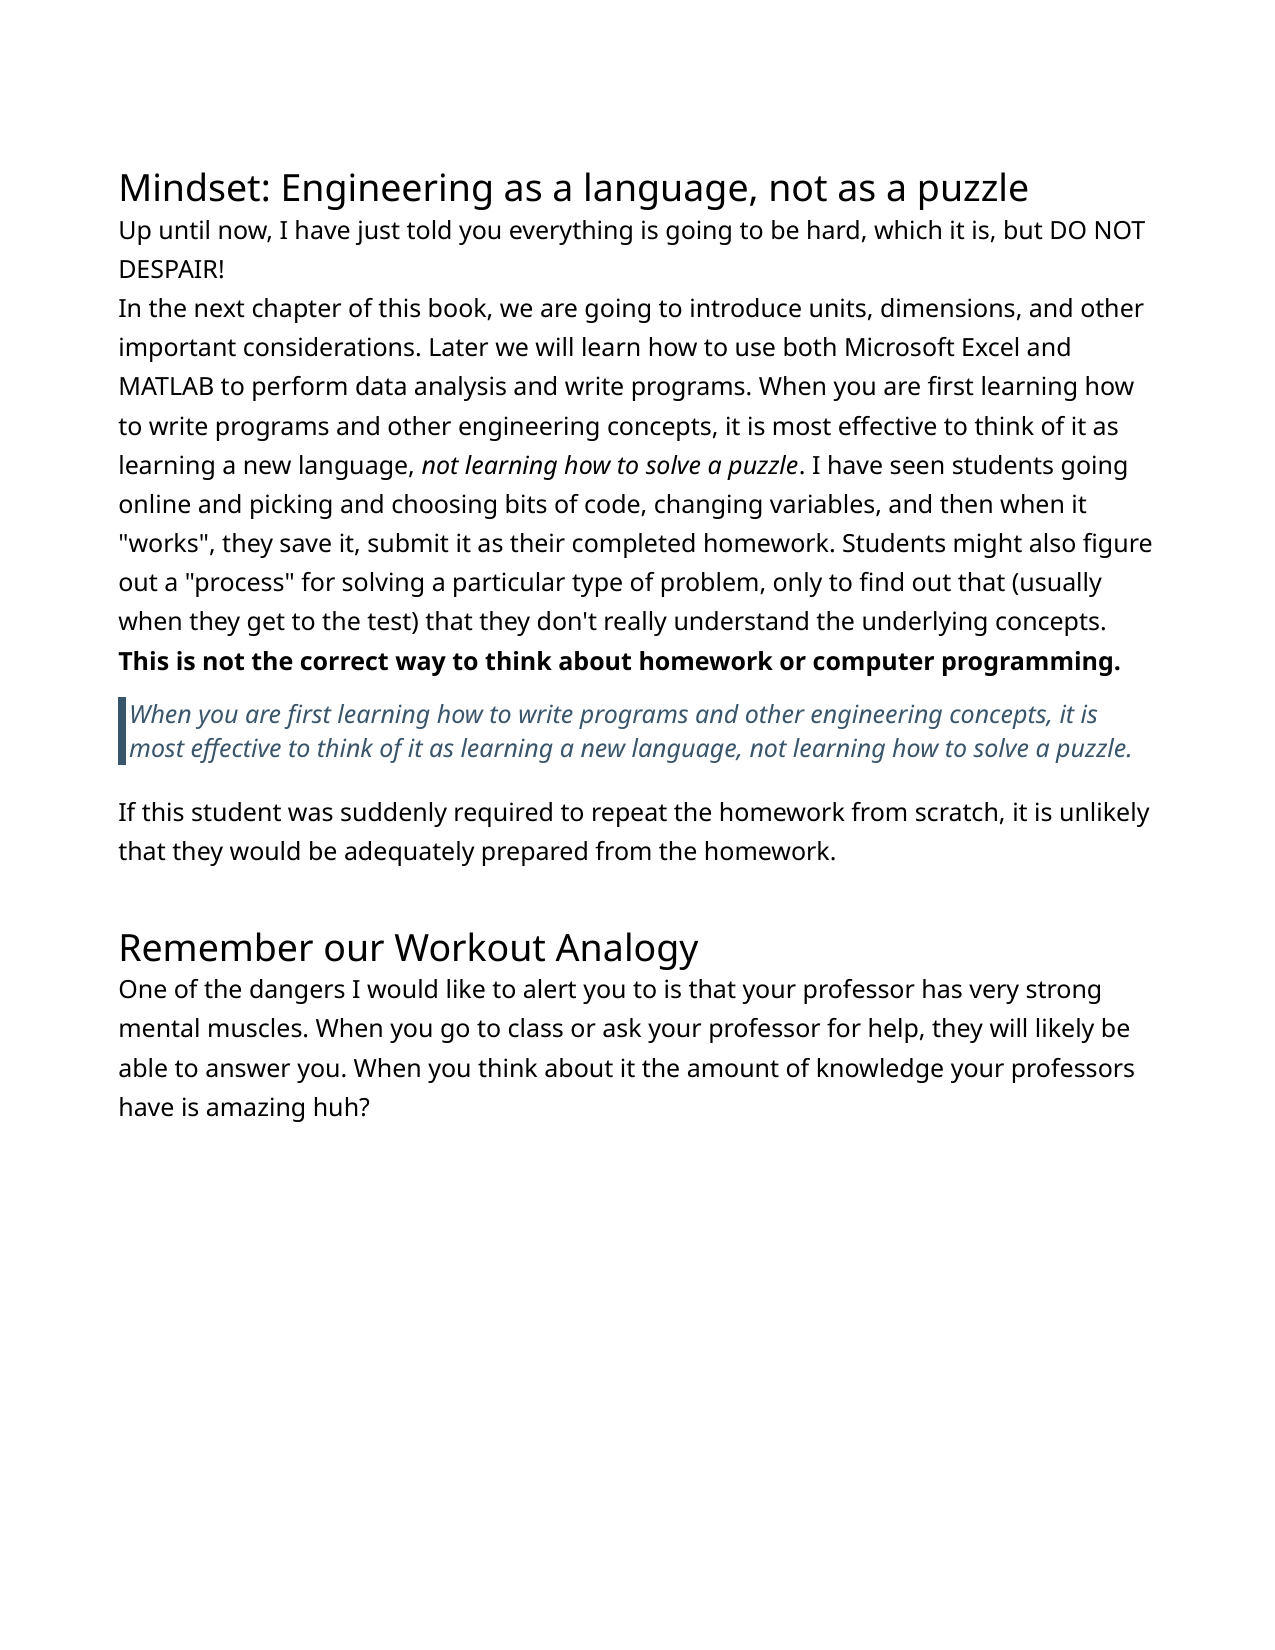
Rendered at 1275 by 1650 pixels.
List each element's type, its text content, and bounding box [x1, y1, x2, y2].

subtitle Mindset: Engineering as a language, not as a puzzle [118, 161, 1157, 212]
text If this student was suddenly required to repeat the homework from scratch, it is unlikely that they would be adequately prepared from the homework. [118, 794, 1157, 868]
text One of the dangers I would like to alert you to is that your professor has very strong mental muscles. When you go to class or ask your professor for help, they will likely be able to answer you. When you think about it the amount of knowledge your professors have is amazing huh? [118, 972, 1157, 1123]
text Up until now, I have just told you everything is going to be hard, which it is, but DO NOT DESPAIR! [118, 212, 1157, 286]
text In the next chapter of this book, we are going to introduce units, dimensions, and other important considerations. Later we will learn how to use both Microsoft Excel and MATLAB to perform data analysis and write programs. When you are first learning how to write programs and other engineering concepts, it is most effective to think of it as learning a new language, not learning how to solve a puzzle. I have seen students going online and picking and choosing bits of code, changing variables, and then when it "works", they save it, submit it as their completed homework. Students might also figure out a "process" for solving a particular type of problem, only to find out that (usually when they get to the test) that they don't really understand the underlying concepts. This is not the correct way to think about homework or computer programming. [118, 291, 1157, 677]
text When you are first learning how to write programs and other engineering concepts, it is most effective to think of it as learning a new language, not learning how to solve a puzzle. [126, 697, 1157, 765]
subtitle Remember our Workout Analogy [118, 921, 1157, 972]
